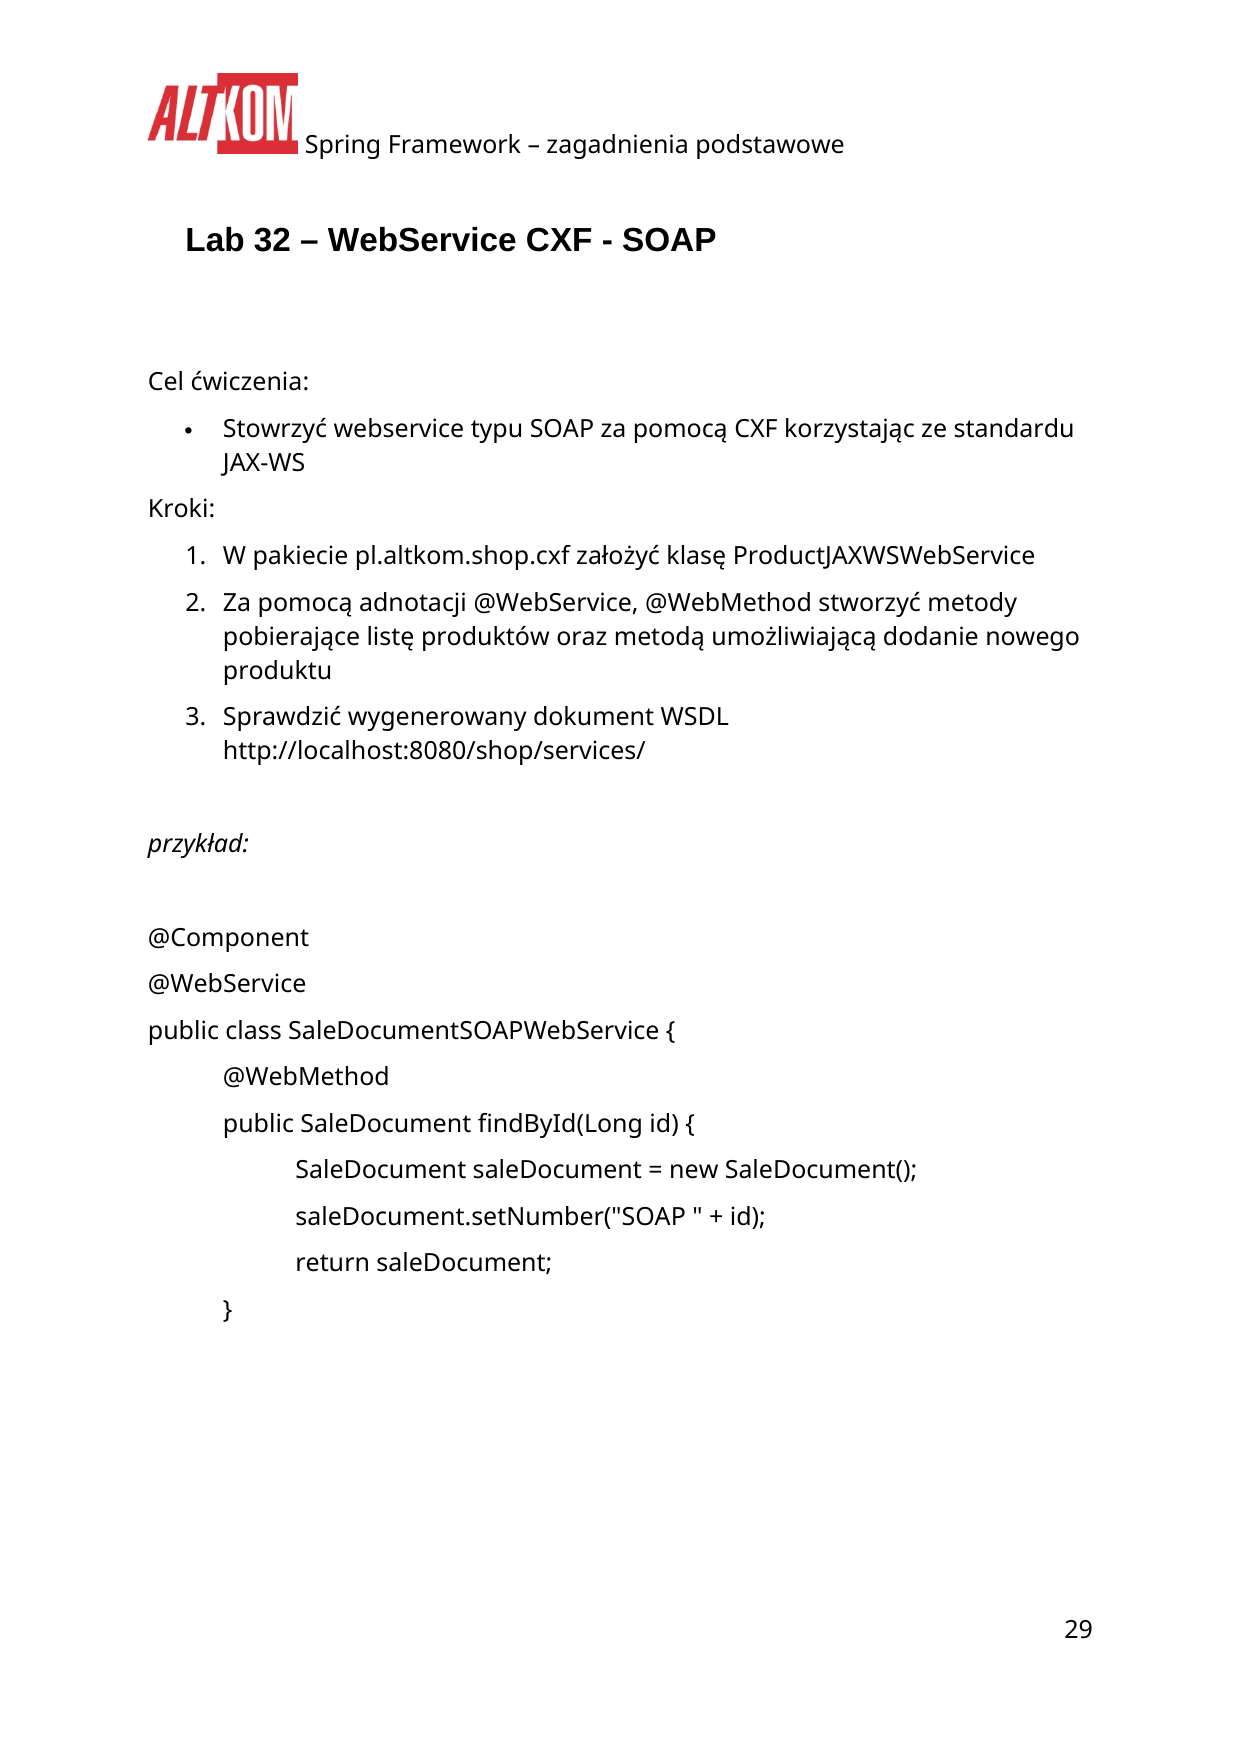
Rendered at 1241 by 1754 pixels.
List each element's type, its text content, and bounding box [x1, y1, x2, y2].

text Cel ćwiczenia: [148, 364, 1093, 398]
text Kroki: [148, 491, 1093, 525]
text saleDocument.setNumber("SOAP " + id); [148, 1198, 1093, 1233]
text return saleDocument; [148, 1245, 1093, 1279]
list W pakiecie pl.altkom.shop.cxf założyć klasę ProductJAXWSWebService [185, 538, 1093, 572]
text @Component [148, 919, 1093, 953]
text SaleDocument saleDocument = new SaleDocument(); [148, 1152, 1093, 1186]
text public SaleDocument findById(Long id) { [148, 1105, 1093, 1139]
picture [147, 73, 298, 154]
text @WebMethod [148, 1059, 1093, 1093]
text przykład: [148, 826, 1093, 860]
text @WebService [148, 966, 1093, 1000]
text public class SaleDocumentSOAPWebService { [148, 1012, 1093, 1046]
list Sprawdzić wygenerowany dokument WSDL http://localhost:8080/shop/services/ [185, 699, 1093, 767]
list Stowrzyć webservice typu SOAP za pomocą CXF korzystając ze standardu JAX-WS [185, 410, 1093, 478]
text } [148, 1292, 1093, 1326]
subtitle Lab 32 – WebService CXF - SOAP [185, 220, 1093, 258]
list Za pomocą adnotacji @WebService, @WebMethod stworzyć metody pobierające listę produktów oraz metodą umożliwiającą dodanie nowego produktu [185, 584, 1093, 686]
